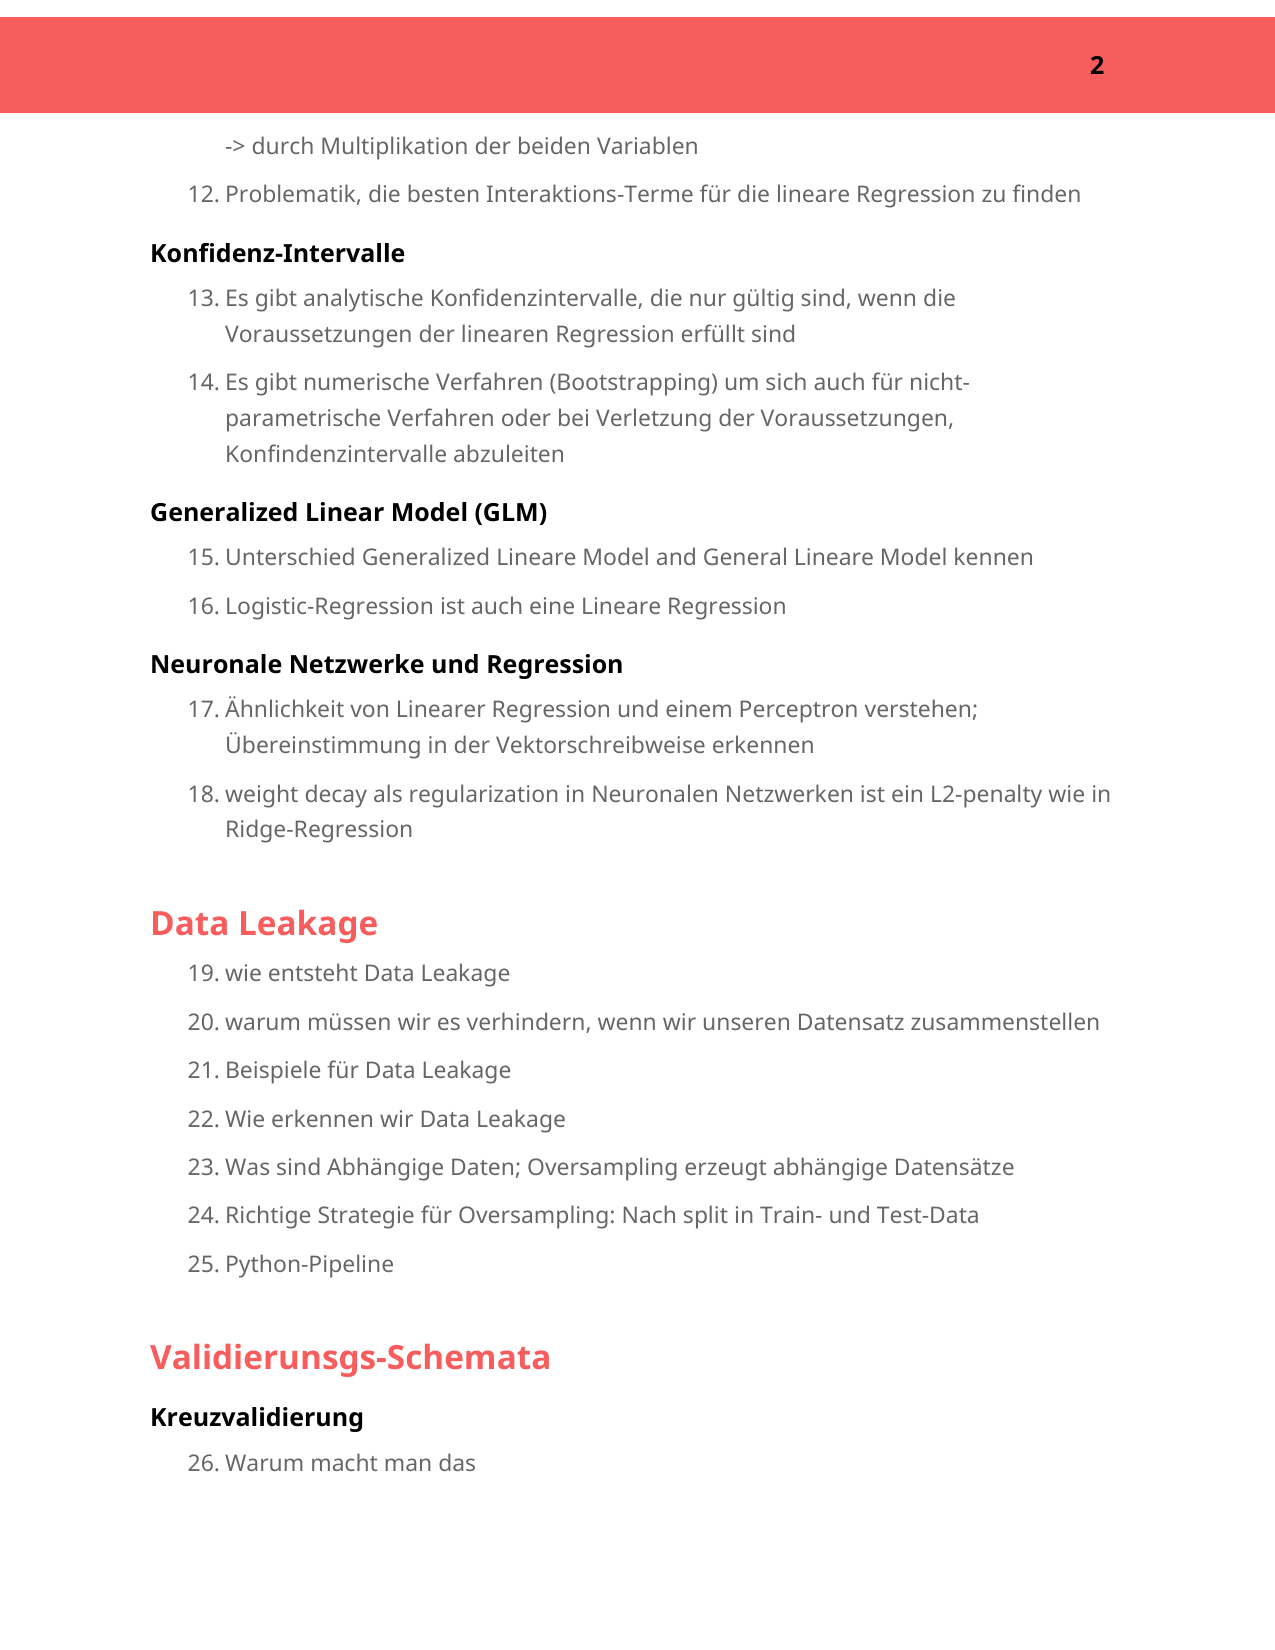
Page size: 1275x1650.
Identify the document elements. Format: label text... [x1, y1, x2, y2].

list -> durch Multiplikation der beiden Variablen [187, 130, 1125, 161]
list Es gibt analytische Konfidenzintervalle, die nur gültig sind, wenn die Voraussetzungen der linearen Regression erfüllt sind [187, 282, 1125, 349]
list Python-Pipeline [187, 1248, 1125, 1279]
subtitle Validierunsgs-Schemata [150, 1334, 1128, 1379]
subtitle Kreuzvalidierung [150, 1400, 1128, 1434]
list Unterschied Generalized Lineare Model and General Lineare Model kennen [187, 541, 1125, 573]
list Ähnlichkeit von Linearer Regression und einem Perceptron verstehen; Übereinstimmung in der Vektorschreibweise erkennen [187, 693, 1125, 760]
list Problematik, die besten Interaktions-Terme für die lineare Regression zu finden [187, 178, 1125, 210]
list Richtige Strategie für Oversampling: Nach split in Train- und Test-Data [187, 1199, 1125, 1231]
list Logistic-Regression ist auch eine Lineare Regression [187, 590, 1125, 621]
subtitle Neuronale Netzwerke und Regression [150, 647, 1128, 681]
subtitle Data Leakage [150, 899, 1128, 945]
list Beispiele für Data Leakage [187, 1054, 1125, 1085]
list Es gibt numerische Verfahren (Bootstrapping) um sich auch für nicht-parametrische Verfahren oder bei Verletzung der Voraussetzungen, Konfindenzintervalle abzuleiten [187, 366, 1125, 469]
list warum müssen wir es verhindern, wenn wir unseren Datensatz zusammenstellen [187, 1006, 1125, 1037]
subtitle Konfidenz-Intervalle [150, 235, 1128, 269]
list wie entsteht Data Leakage [187, 957, 1125, 988]
list Wie erkennen wir Data Leakage [187, 1103, 1125, 1134]
list Was sind Abhängige Daten; Oversampling erzeugt abhängige Datensätze [187, 1151, 1125, 1182]
list weight decay als regularization in Neuronalen Netzwerken ist ein L2-penalty wie in Ridge-Regression [187, 777, 1125, 845]
list Warum macht man das [187, 1447, 1125, 1478]
subtitle Generalized Linear Model (GLM) [150, 495, 1128, 529]
